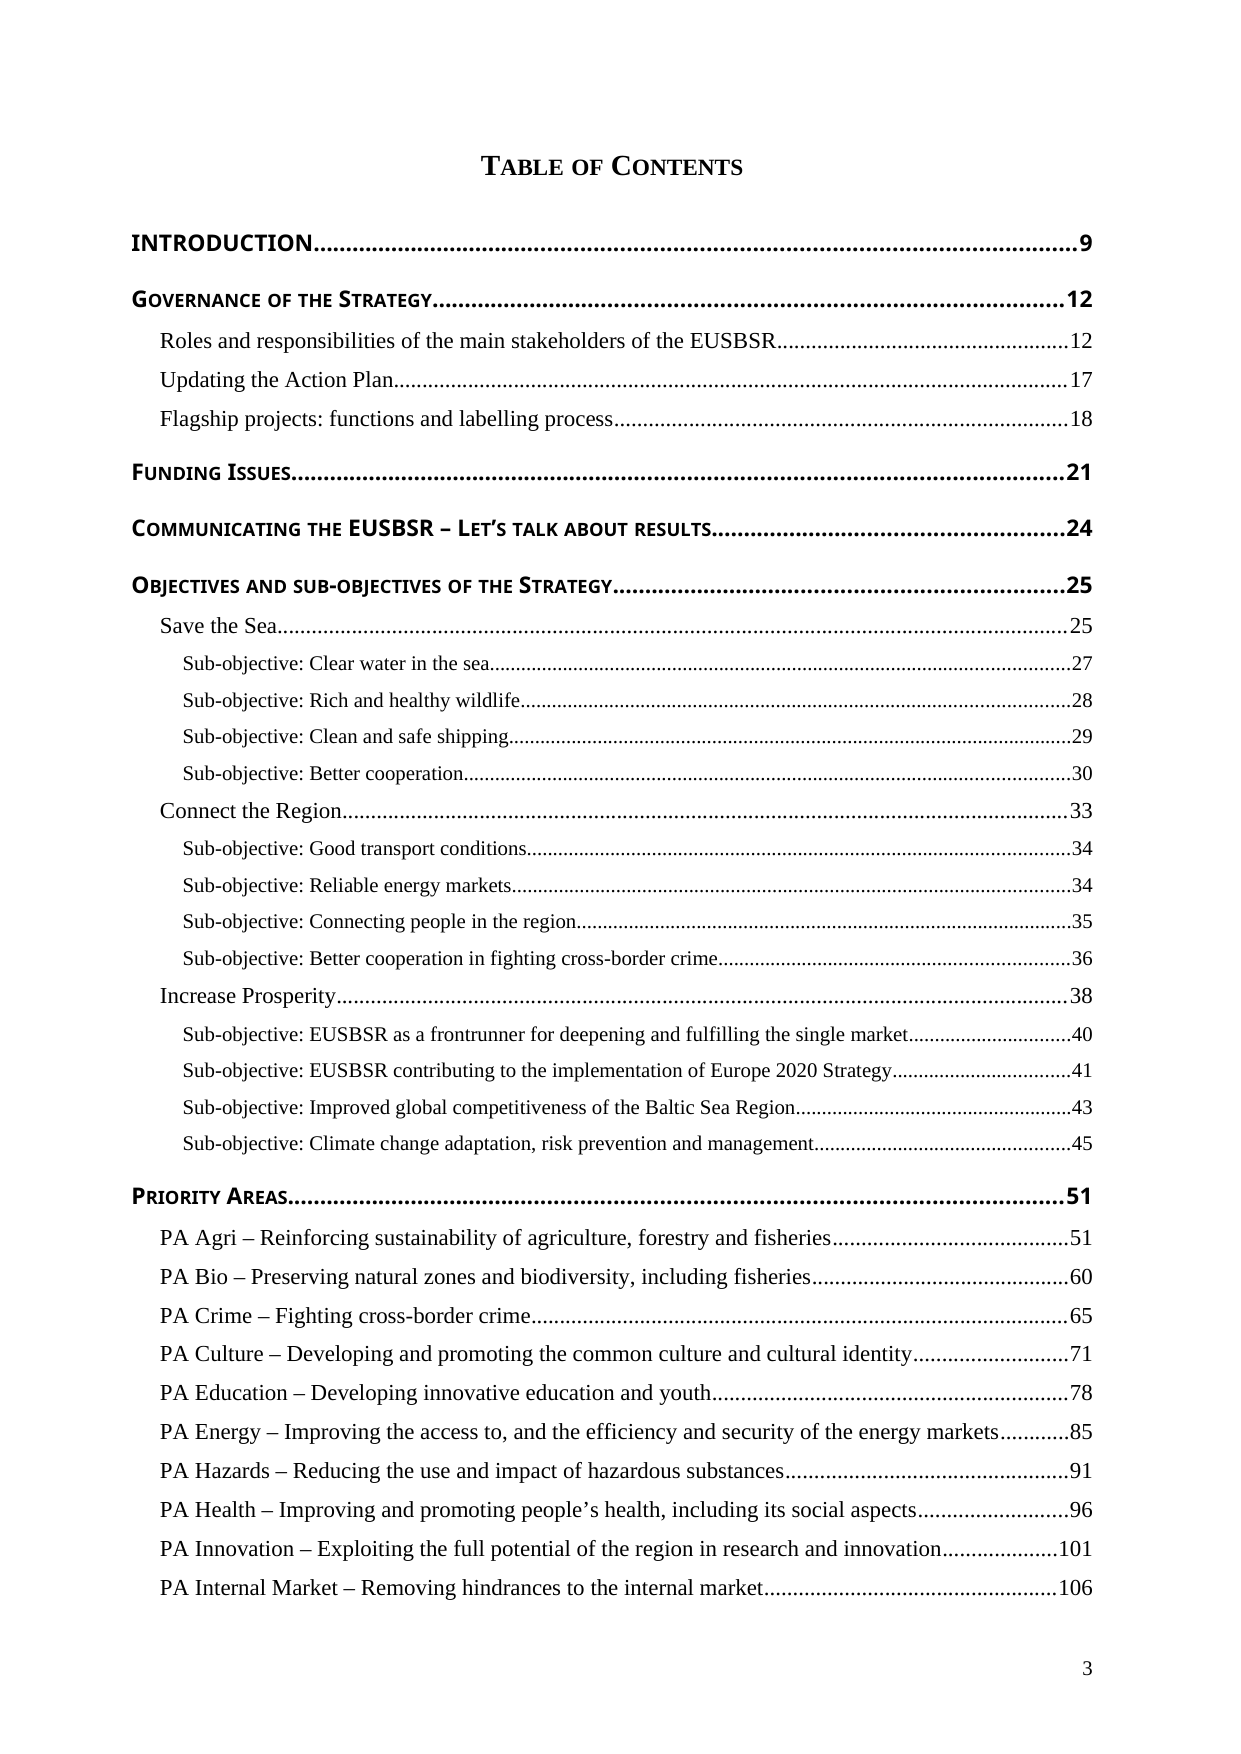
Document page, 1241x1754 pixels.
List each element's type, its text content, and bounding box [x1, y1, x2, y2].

text PA Bio – Preserving natural zones and biodiversity, including fisheries 60 [154, 1263, 1092, 1289]
text Priority Areas 51 [131, 1180, 1092, 1211]
text PA Hazards – Reducing the use and impact of hazardous substances 91 [154, 1457, 1092, 1483]
text Funding Issues 21 [131, 456, 1092, 487]
text Sub-objective: Connecting people in the region 35 [177, 909, 1092, 933]
text PA Internal Market – Removing hindrances to the internal market 106 [154, 1574, 1092, 1600]
text PA Culture – Developing and promoting the common culture and cultural identity 71 [154, 1341, 1092, 1367]
text INTRODUCTION 9 [131, 227, 1092, 258]
text Communicating the EUSBSR – Let’s talk about results 24 [131, 512, 1092, 544]
text Connect the Region 33 [154, 797, 1092, 824]
text Sub-objective: Better cooperation in fighting cross-border crime 36 [177, 946, 1092, 970]
text Sub-objective: Improved global competitiveness of the Baltic Sea Region 43 [177, 1094, 1092, 1119]
text Sub-objective: EUSBSR as a frontrunner for deepening and fulfilling the single market 40 [177, 1021, 1092, 1046]
text PA Agri – Reinforcing sustainability of agriculture, forestry and fisheries 51 [154, 1224, 1092, 1250]
text PA Innovation – Exploiting the full potential of the region in research and innovation 101 [154, 1535, 1092, 1561]
text PA Crime – Fighting cross-border crime 65 [154, 1302, 1092, 1328]
text Sub-objective: EUSBSR contributing to the implementation of Europe 2020 Strategy 41 [177, 1058, 1092, 1082]
text Updating the Action Plan 17 [154, 366, 1092, 392]
text Flagship projects: functions and labelling process 18 [154, 405, 1092, 431]
text Sub-objective: Climate change adaptation, risk prevention and management 45 [177, 1131, 1092, 1155]
text PA Health – Improving and promoting people’s health, including its social aspects 96 [154, 1496, 1092, 1522]
text Sub-objective: Clean and safe shipping 29 [177, 724, 1092, 748]
text Sub-objective: Good transport conditions 34 [177, 836, 1092, 860]
text Sub-objective: Clear water in the sea 27 [177, 651, 1092, 675]
text Governance of the Strategy 12 [131, 283, 1092, 314]
text Roles and responsibilities of the main stakeholders of the EUSBSR 12 [154, 327, 1092, 353]
text PA Education – Developing innovative education and youth 78 [154, 1379, 1092, 1406]
text Sub-objective: Reliable energy markets 34 [177, 873, 1092, 897]
text Objectives and sub-objectives of the Strategy 25 [131, 569, 1092, 600]
text Table of Contents [131, 148, 1092, 181]
text Save the Sea 25 [154, 612, 1092, 639]
text Sub-objective: Better cooperation 30 [177, 761, 1092, 785]
text Increase Prosperity 38 [154, 983, 1092, 1009]
text PA Energy – Improving the access to, and the efficiency and security of the energy markets 85 [154, 1418, 1092, 1444]
text Sub-objective: Rich and healthy wildlife 28 [177, 688, 1092, 712]
